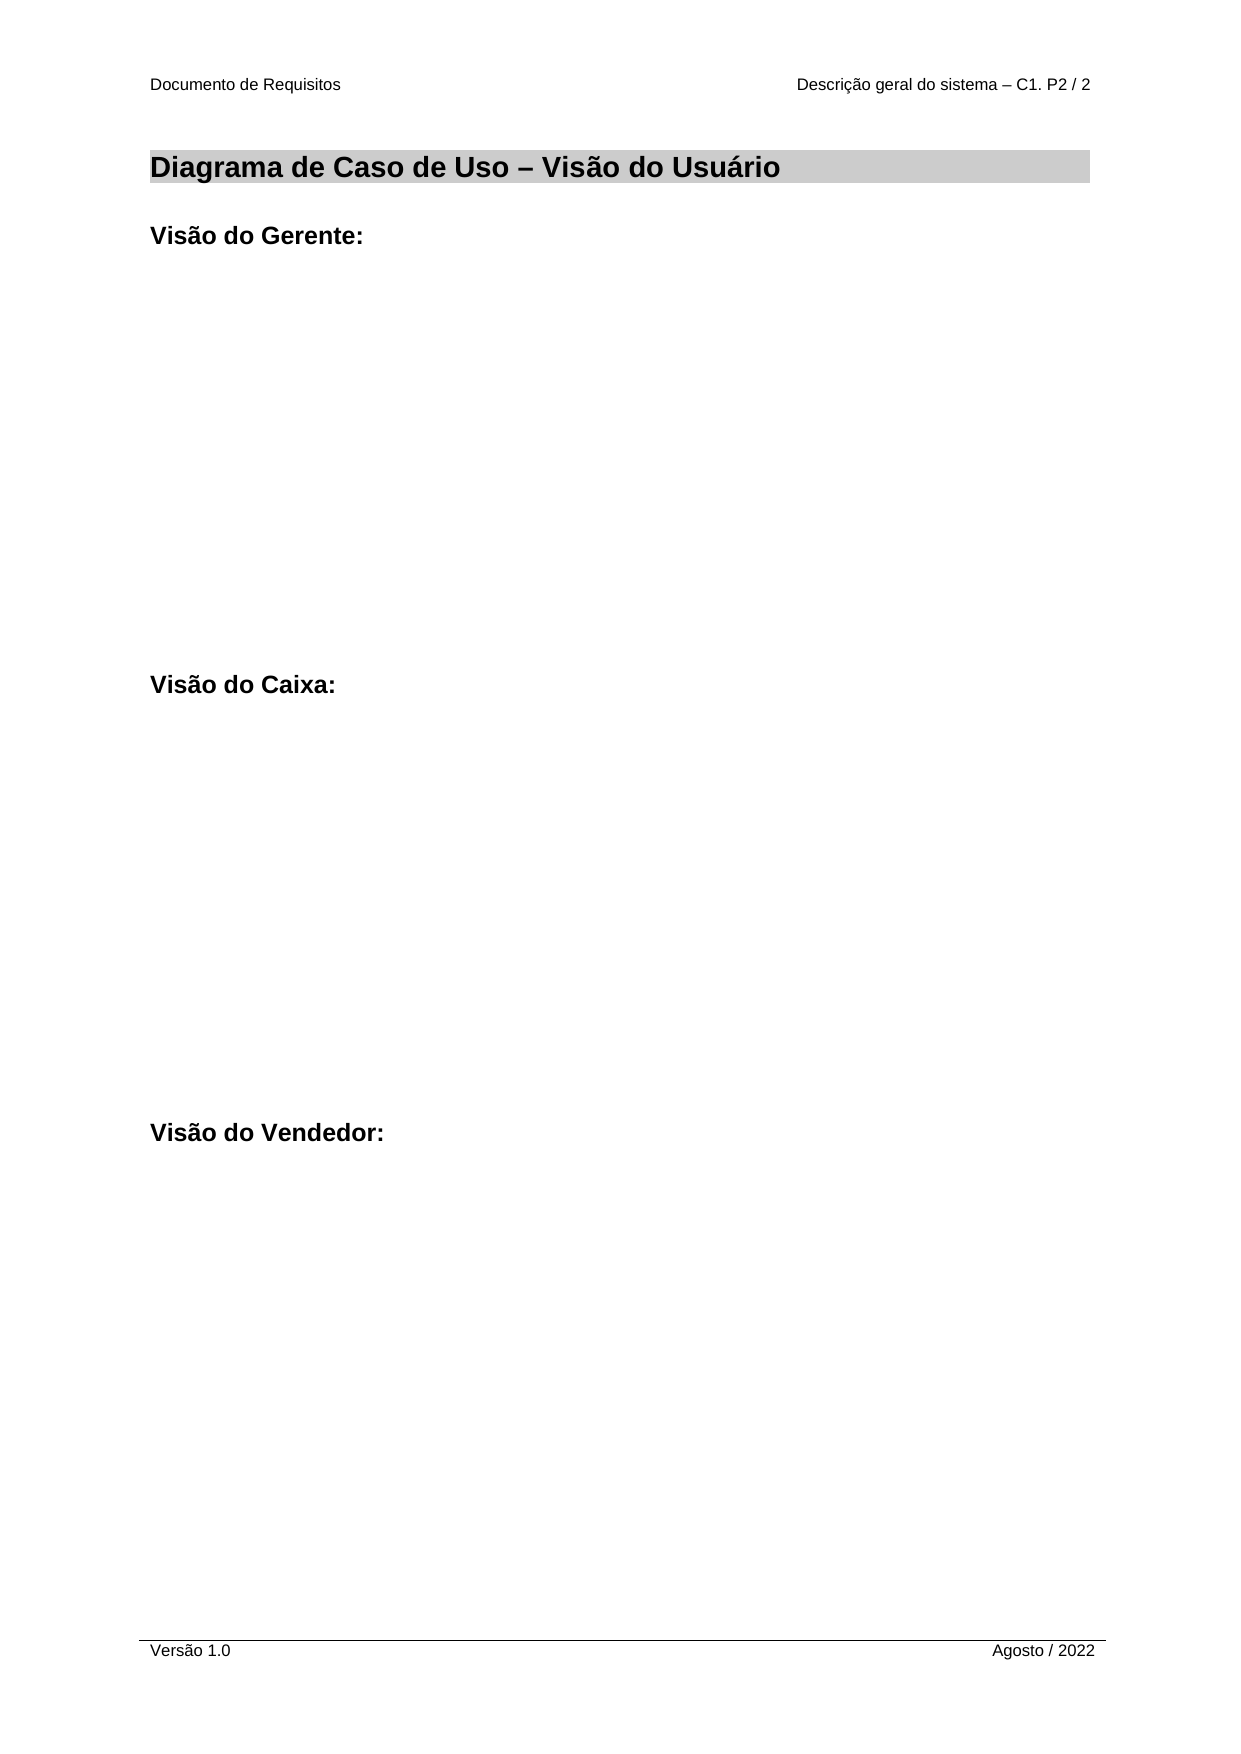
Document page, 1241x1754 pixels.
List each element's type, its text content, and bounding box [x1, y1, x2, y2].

subtitle Diagrama de Caso de Uso – Visão do Usuário [150, 150, 1090, 183]
subtitle Visão do Caixa: [150, 669, 1090, 698]
subtitle Visão do Gerente: [150, 221, 1090, 250]
subtitle Visão do Vendedor: [150, 1118, 1090, 1147]
